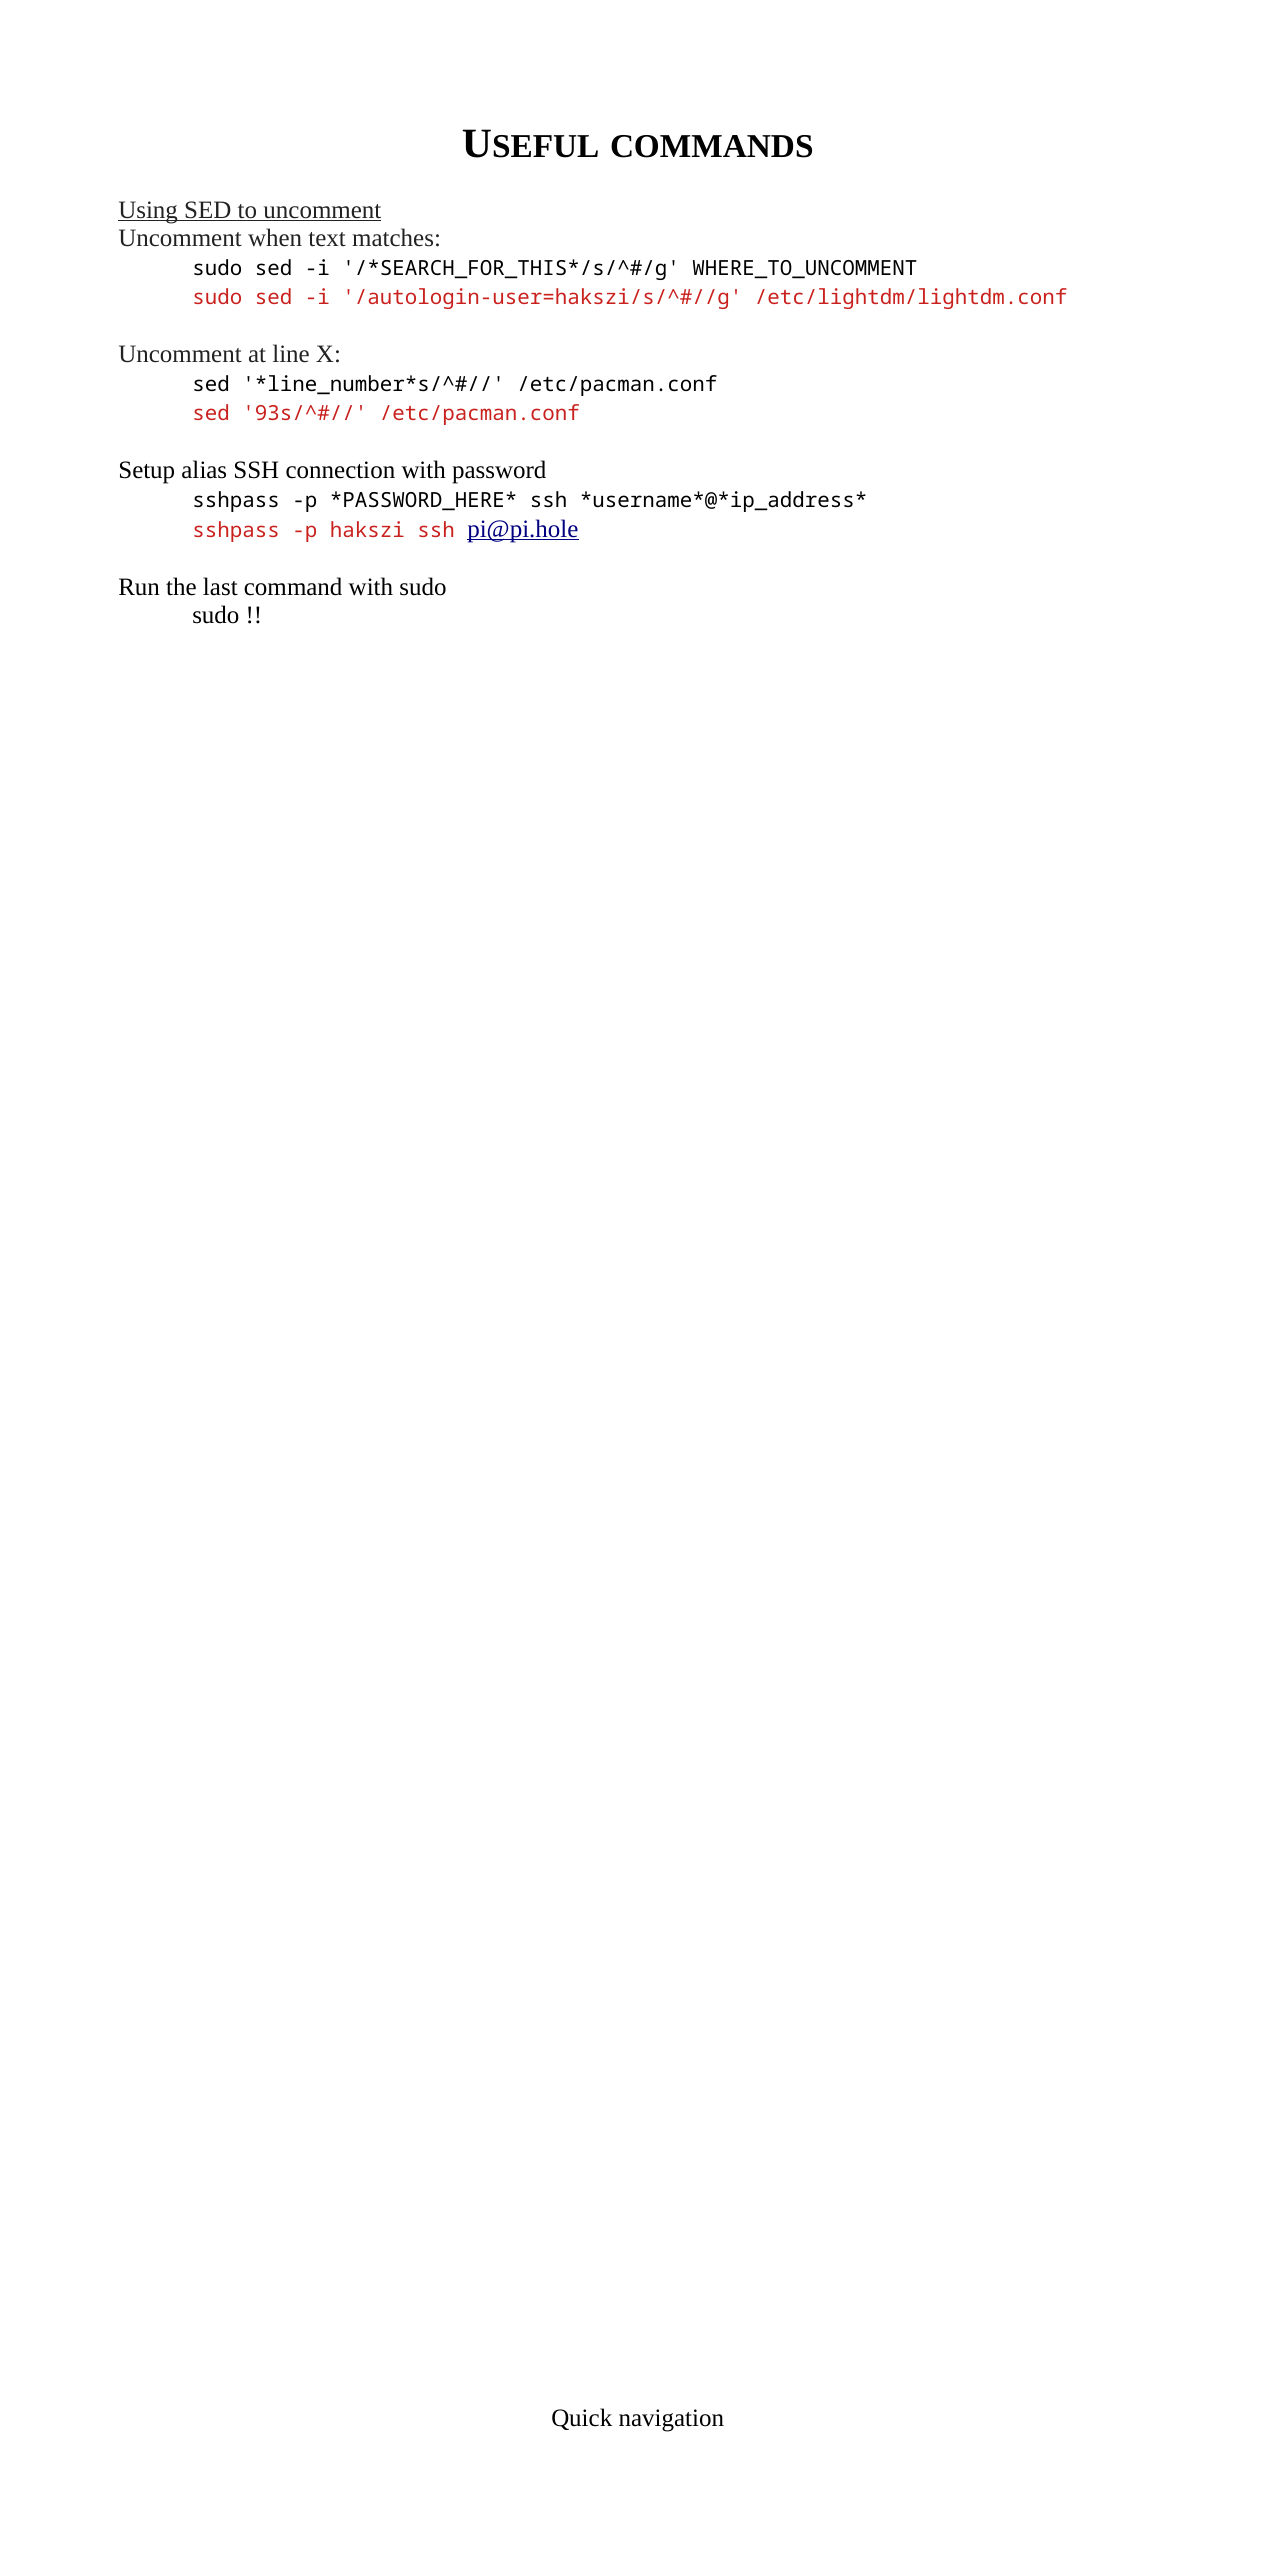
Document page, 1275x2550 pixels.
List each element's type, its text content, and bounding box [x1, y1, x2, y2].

text Uncomment at line X: [118, 339, 1157, 368]
text Using SED to uncomment [118, 195, 1157, 223]
text Run the last command with sudo [118, 572, 1157, 600]
text sudo sed -i '/*SEARCH_FOR_THIS*/s/^#/g' WHERE_TO_UNCOMMENT [118, 252, 1157, 282]
text sshpass -p *PASSWORD_HERE* ssh *username*@*ip_address* [118, 484, 1157, 514]
text Setup alias SSH connection with password [118, 455, 1157, 484]
text sed '*line_number*s/^#//' /etc/pacman.conf [118, 368, 1157, 397]
text Uncomment when text matches: [118, 223, 1157, 252]
text sshpass -p hakszi ssh pi@pi.hole [118, 514, 1157, 543]
text sudo sed -i '/autologin-user=hakszi/s/^#//g' /etc/lightdm/lightdm.conf [118, 282, 1157, 310]
text Useful commands [118, 118, 1157, 166]
text sed '93s/^#//' /etc/pacman.conf [118, 397, 1157, 427]
text sudo !! [118, 600, 1157, 629]
